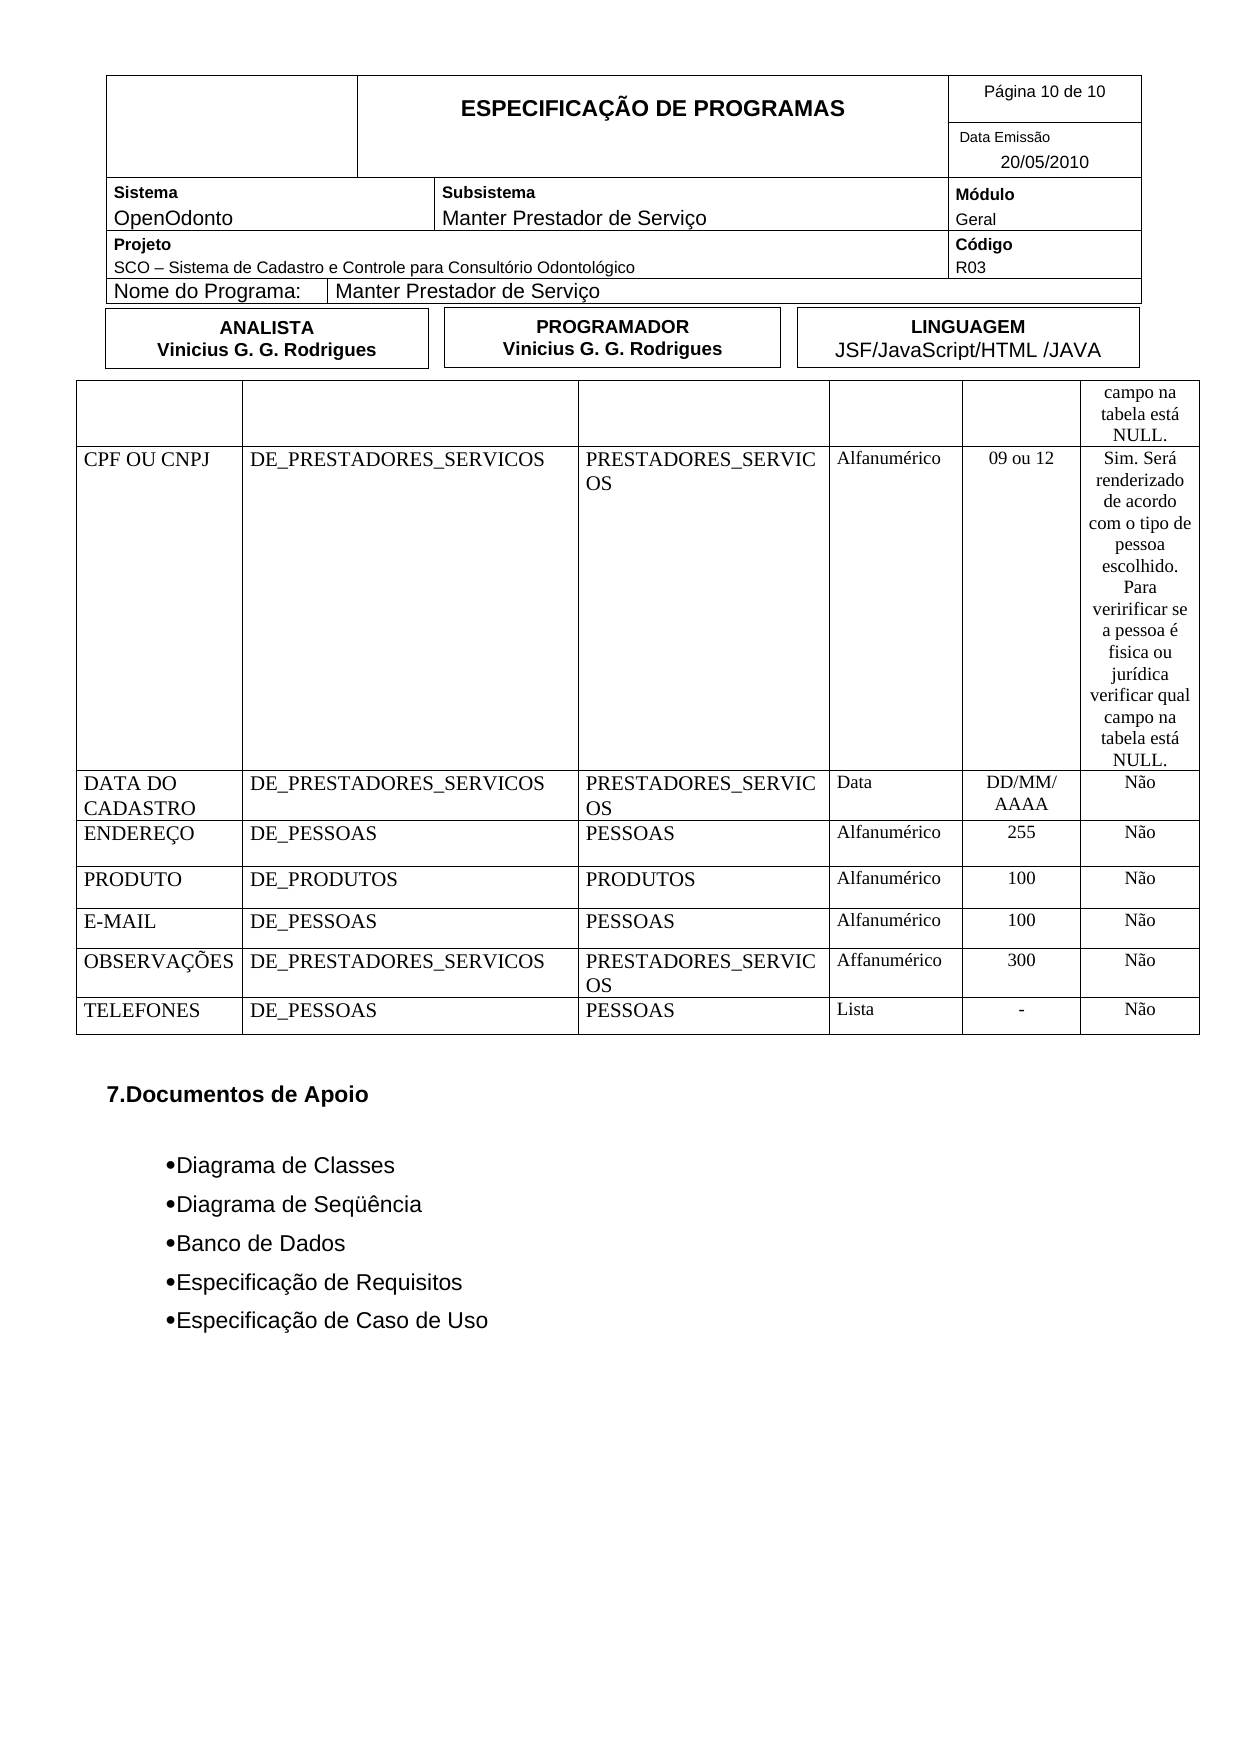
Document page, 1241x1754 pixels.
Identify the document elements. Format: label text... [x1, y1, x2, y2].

table_cell Alfanumérico [830, 447, 962, 770]
table_cell PRESTADORES_SERVICOS [579, 771, 829, 819]
table_cell CPF OU CNPJ [77, 447, 242, 770]
table_cell TELEFONES [77, 998, 242, 1034]
table_cell Não [1081, 821, 1199, 866]
table_cell E-MAIL [77, 909, 242, 947]
table_cell [243, 381, 578, 446]
table_cell DD/MM/AAAA [963, 771, 1080, 819]
table_cell Não [1081, 909, 1199, 947]
table_cell [830, 381, 962, 446]
table_cell Alfanumérico [830, 821, 962, 866]
table_cell ENDEREÇO [77, 821, 242, 866]
table_cell [77, 381, 242, 446]
table_cell PRODUTO [77, 867, 242, 908]
table_cell PESSOAS [579, 821, 829, 866]
table_cell Não [1081, 867, 1199, 908]
table_cell Data [830, 771, 962, 819]
table_cell campo na tabela está NULL. [1081, 381, 1199, 446]
table_cell PRESTADORES_SERVICOS [579, 447, 829, 770]
table_cell 300 [963, 949, 1080, 997]
list Diagrama de Seqüência [106, 1191, 1151, 1217]
table_cell DE_PRESTADORES_SERVICOS [243, 447, 578, 770]
table_cell OBSERVAÇÕES [77, 949, 242, 997]
table_cell PRODUTOS [579, 867, 829, 908]
table_cell DE_PRODUTOS [243, 867, 578, 908]
table_cell Alfanumérico [830, 909, 962, 947]
table_cell Lista [830, 998, 962, 1034]
table_cell Alfanumérico [830, 867, 962, 908]
table_cell Não [1081, 771, 1199, 819]
table_cell Affanumérico [830, 949, 962, 997]
list Diagrama de Classes [106, 1152, 1151, 1178]
list Especificação de Requisitos [106, 1268, 1151, 1295]
table_cell DE_PRESTADORES_SERVICOS [243, 771, 578, 819]
table_cell 09 ou 12 [963, 447, 1080, 770]
table_cell PESSOAS [579, 998, 829, 1034]
table_cell Sim. Será renderizado de acordo com o tipo de pessoa escolhido. Para veririficar se a pessoa é fisica ou jurídica verificar qual campo na tabela está NULL. [1081, 447, 1199, 770]
table_cell DE_PRESTADORES_SERVICOS [243, 949, 578, 997]
table_cell PRESTADORES_SERVICOS [579, 949, 829, 997]
table_cell DATA DO CADASTRO [77, 771, 242, 819]
table_cell 255 [963, 821, 1080, 866]
table_cell 100 [963, 867, 1080, 908]
table_cell Não [1081, 949, 1199, 997]
table_cell 100 [963, 909, 1080, 947]
list Banco de Dados [106, 1230, 1151, 1256]
table_cell - [963, 998, 1080, 1034]
list Especificação de Caso de Uso [106, 1307, 1151, 1334]
table_cell PESSOAS [579, 909, 829, 947]
table_cell DE_PESSOAS [243, 909, 578, 947]
table_cell DE_PESSOAS [243, 821, 578, 866]
table_cell [963, 381, 1080, 446]
table_cell Não [1081, 998, 1199, 1034]
table_cell DE_PESSOAS [243, 998, 578, 1034]
subtitle Documentos de Apoio [106, 1081, 1151, 1107]
table_cell [579, 381, 829, 446]
